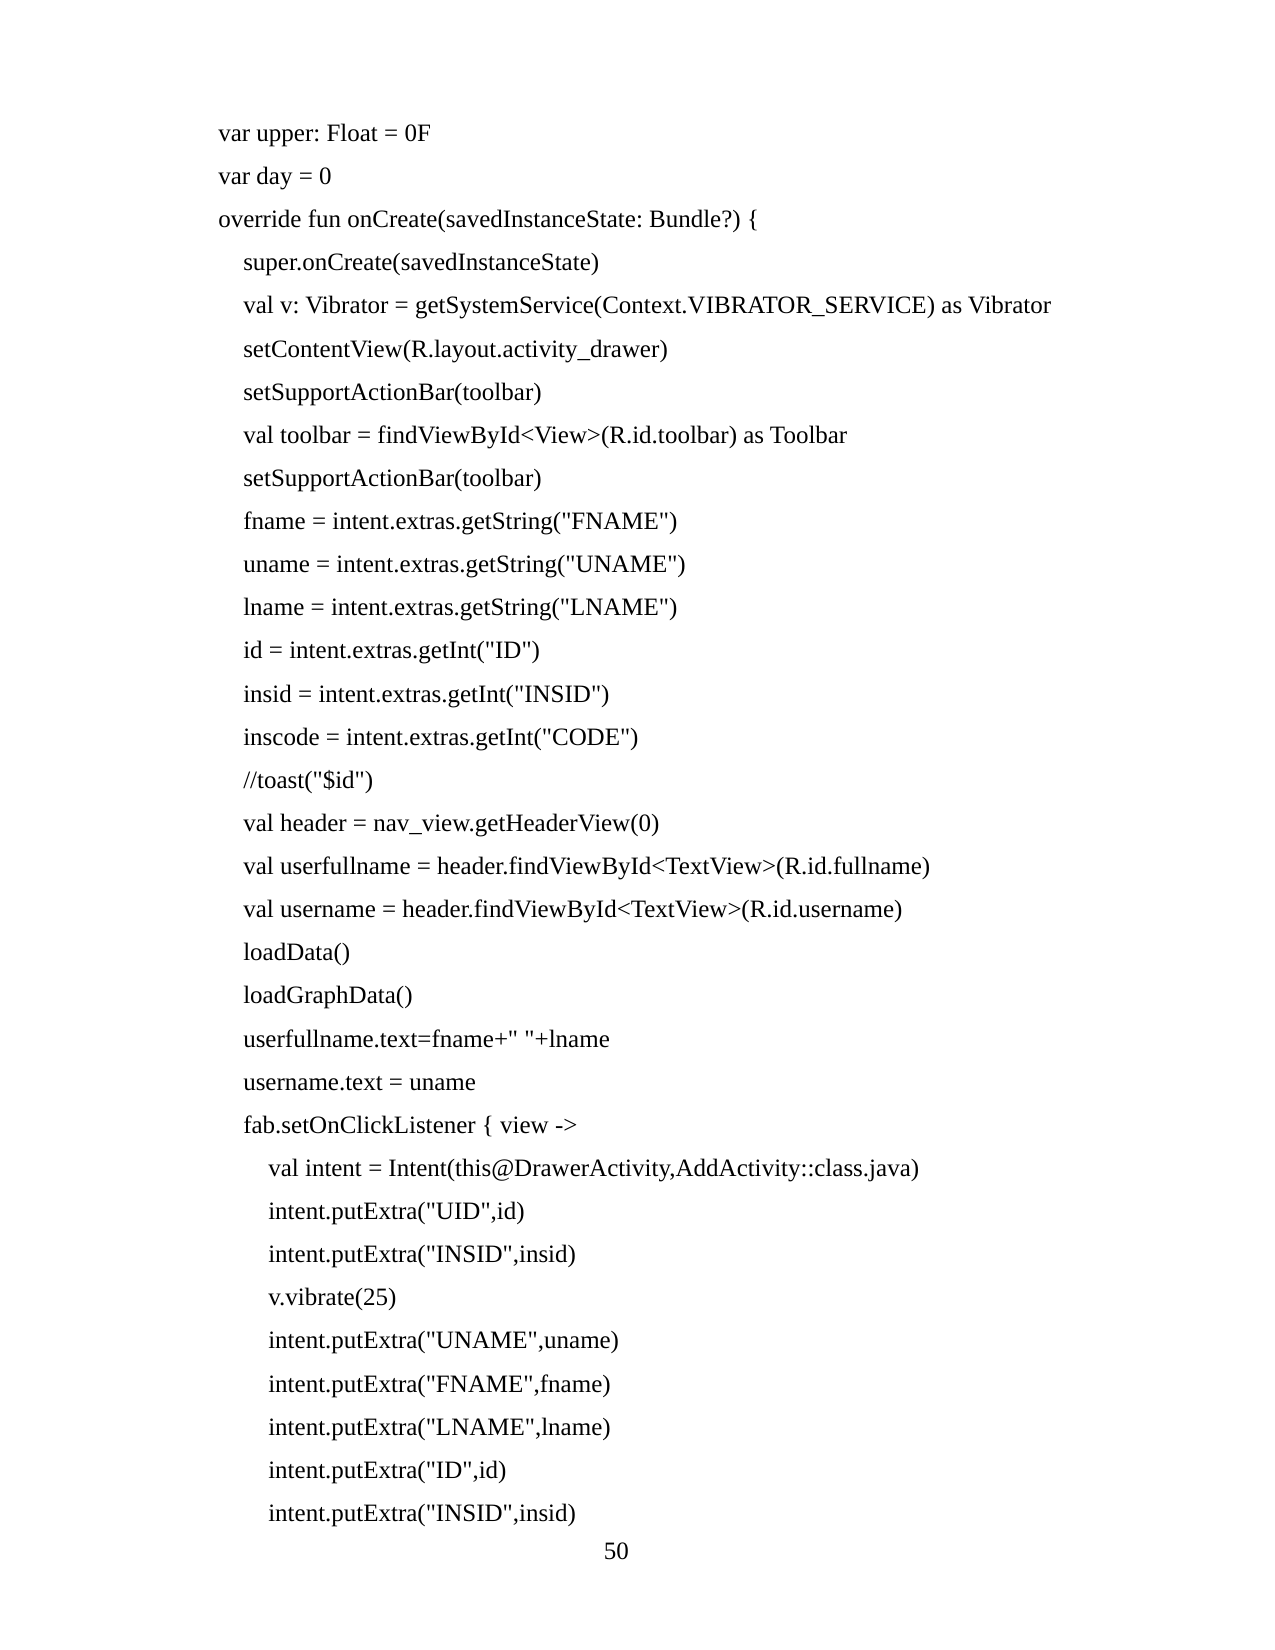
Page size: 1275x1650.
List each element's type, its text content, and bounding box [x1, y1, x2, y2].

text var upper: Float = 0F [193, 118, 1157, 147]
text intent.putExtra("UNAME",uname) [193, 1326, 1157, 1354]
text fab.setOnClickListener { view -> [193, 1110, 1157, 1139]
text userfullname.text=fname+" "+lname [193, 1024, 1157, 1052]
text intent.putExtra("UID",id) [193, 1196, 1157, 1225]
text loadData() [193, 937, 1157, 966]
text //toast("$id") [193, 765, 1157, 794]
text var day = 0 [193, 161, 1157, 190]
text val v: Vibrator = getSystemService(Context.VIBRATOR_SERVICE) as Vibrator [193, 291, 1157, 319]
text v.vibrate(25) [193, 1282, 1157, 1311]
text uname = intent.extras.getString("UNAME") [193, 549, 1157, 578]
text inscode = intent.extras.getInt("CODE") [193, 722, 1157, 751]
text intent.putExtra("LNAME",lname) [193, 1412, 1157, 1441]
text insid = intent.extras.getInt("INSID") [193, 679, 1157, 707]
text setContentView(R.layout.activity_drawer) [193, 334, 1157, 362]
text username.text = uname [193, 1067, 1157, 1096]
text val header = nav_view.getHeaderView(0) [193, 808, 1157, 837]
text intent.putExtra("INSID",insid) [193, 1239, 1157, 1268]
text val username = header.findViewById<TextView>(R.id.username) [193, 894, 1157, 923]
text lname = intent.extras.getString("LNAME") [193, 592, 1157, 621]
text loadGraphData() [193, 981, 1157, 1009]
text super.onCreate(savedInstanceState) [193, 247, 1157, 276]
text id = intent.extras.getInt("ID") [193, 636, 1157, 664]
text intent.putExtra("FNAME",fname) [193, 1369, 1157, 1397]
text val userfullname = header.findViewById<TextView>(R.id.fullname) [193, 851, 1157, 880]
text fname = intent.extras.getString("FNAME") [193, 506, 1157, 535]
text intent.putExtra("INSID",insid) [193, 1498, 1157, 1527]
text val intent = Intent(this@DrawerActivity,AddActivity::class.java) [193, 1153, 1157, 1182]
text intent.putExtra("ID",id) [193, 1455, 1157, 1484]
text override fun onCreate(savedInstanceState: Bundle?) { [193, 204, 1157, 233]
text val toolbar = findViewById<View>(R.id.toolbar) as Toolbar [193, 420, 1157, 449]
text setSupportActionBar(toolbar) [193, 377, 1157, 406]
text setSupportActionBar(toolbar) [193, 463, 1157, 492]
